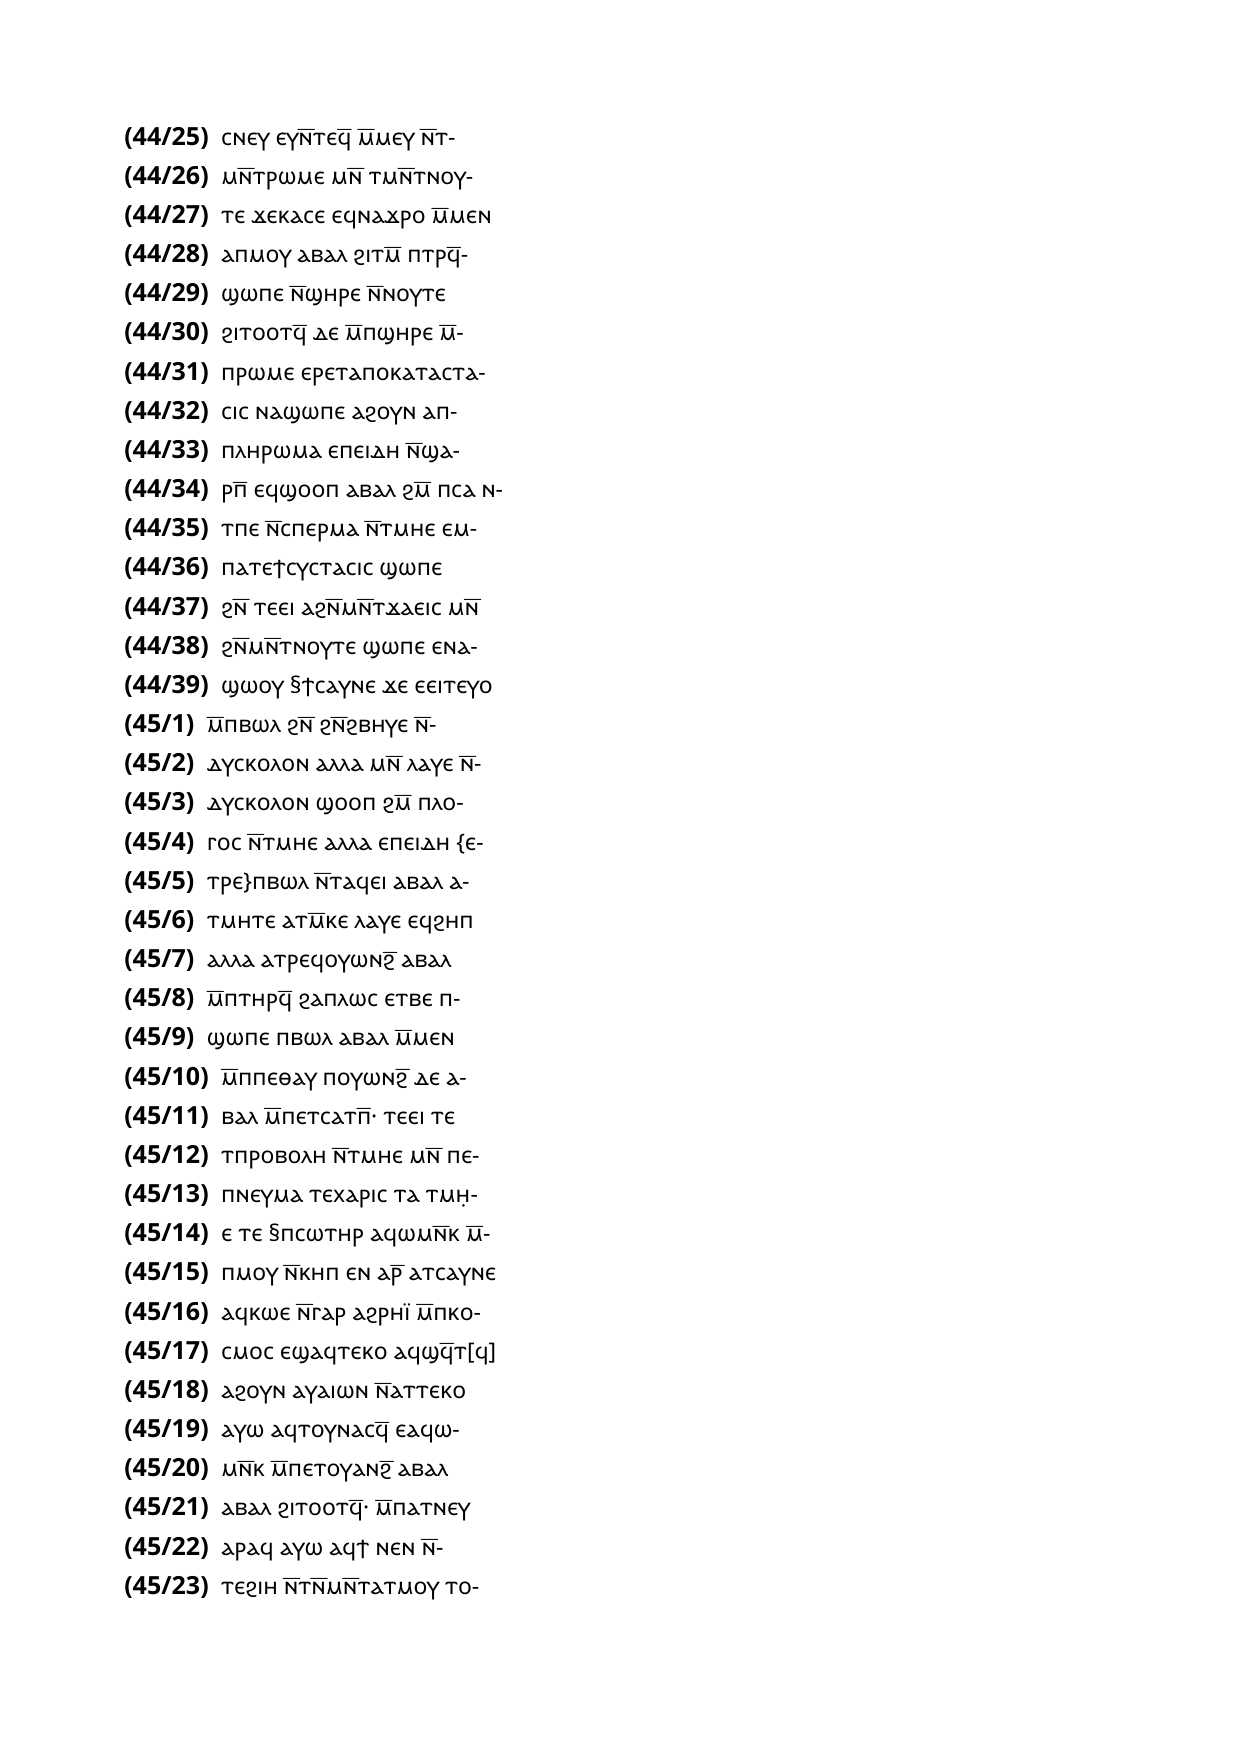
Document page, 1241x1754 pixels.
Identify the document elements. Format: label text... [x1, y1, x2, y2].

text (43/25) §ⲟⲩⲛ ϩⲁⲉⲓⲛⲉ ⲡⲁϣⲏⲣⲉ ⲣⲏ‐ (43/26) ⲅⲓⲛⲟⲥ ⲉⲩⲱϣⲉ ⲁⲥⲃⲟ ⲁϩⲁϩ (43/27) ⲟⲩⲛⲧⲉⲩ ⲙ̅ⲙⲉⲩ ⲙ̅ⲡⲓⲥⲕⲟⲡⲟⲥ (43/28) ⲉⲩⲉⲙⲁϩⲧⲉ ⲛ̅ϩⲛ̅ⲍⲏⲧⲏⲙⲁ (43/29) ⲉⲩϣⲁⲁⲧ ⲙ̅ⲡⲉⲩⲃⲱⲗ ⲁⲩⲱ (43/30) ⲉⲩϣⲁⲛⲙⲉⲉⲧⲉ ⲁⲛⲉⲉⲓ ϣⲁⲩ‐ (43/31) ⲙⲉⲩⲉ ⲁϩⲛ̅ⲙⲛ̅ⲧⲛⲁϭ ⲛ̅ϩⲣⲏ‐ (43/32) ⲓ̈ ⲛ̅ϩⲏⲧⲟⲩ ⲛ̅ϯⲙⲉⲩⲉ ⲛ̅ⲇⲉ ⲉⲛ (43/33) ϫⲉ ⲁⲩⲁϩⲉ ⲁⲣⲉⲧⲟⲩ ⲙ̅ⲫⲟⲩⲛ ⲙ̅‐ (43/34) ⲡⲗⲟⲅⲟⲥ ⲛ̅ⲧⲙⲏⲉ ⲉⲩϣⲓⲛⲉ (43/35) ⲛ̅ϩⲟⲩⲟ ⲁⲡⲉⲩⲙ̅ⲧⲁⲛ ⲡⲉⲉⲓ (43/36) ⲛ̅ⲧⲁϩⲛ̅ϫⲓⲧϥ̅ ϩⲓⲧⲙ̅ ⲡⲛ̅ⲥⲱⲧ‐ (43/37) ⲏⲣ ⲡⲛ̅ϫⲁⲉⲓⲥ ⲡⲉⲭⲣⲏⲥⲧⲟⲥ (44/1) ⲛ̅ⲧⲁϩⲛ̅ϫⲓⲧϥ̅ ⲛ̅ⲧⲁⲣⲉⲛⲥⲟⲩ‐ (44/2) ⲱⲛ ⲧⲙⲏⲉ ⲁⲩⲱ ⲁⲛⲙ̅ⲧⲁⲛ (44/3) ⲙ̅ⲙⲁⲛ ⲁϩⲣⲏⲓ̈ ⲁϫⲱⲥ ⲁⲗⲗⲁ (44/4) ⲉⲡⲉⲓⲇⲏ ⲉⲕϣⲓⲛⲉ ⲙ̅ⲙⲁⲛ (44/5) ⲁⲡⲉⲧⲉϣϣⲉ ϩⲛ̅ ⲟⲩϩⲗⲁϭ (44/6) ⲉⲧⲃⲉ ⲧⲁⲛⲁⲥⲧⲁⲥⲓⲥ ϯⲥϩⲉ‐ (44/7) ⲉⲓ ⲛⲉⲕ ϫⲉ ⲟⲩⲁⲛⲁⲅⲕⲁⲓⲟⲛ (44/8) ⲧⲉ ⲁⲩⲱ ⲟⲩⲛ ϩⲁϩ ⲙ̅ⲙⲉⲛ ⲟ‐ (44/9) ⲉⲓ ⲛ̅ⲁⲡⲓⲥⲧⲟⲥ ⲁⲣⲁⲥ ϩⲛ̅ⲕⲟⲩ‐ (44/10) ⲉⲓ ⲛ̅ⲇⲉ ⲛⲉⲧϭⲓⲛⲉ ⲙ̅ⲙⲁⲥ (44/11) ⲉⲧⲃⲉ ⲡⲉⲉⲓ ⲙⲁⲣⲉⲡⲗⲟⲅⲟⲥ (44/12) ϣⲱⲡⲉ ⲛⲉⲛ ⲉⲧⲃⲏⲧⲥ §ⲛ̣̅‐ (44/13) ⲧ̣ⲁϩⲁⲡϫⲁⲉⲓⲥ ⲣ̅ ⲭⲣⲱ ⲛ̅ⲉϣ (44/14) ⲛ̅ϩⲉ ⲛ̅ⲛ̅ϩⲃⲏⲩⲉ ⲉϥϣⲟ‐ (44/15) ⲟⲡ ϩⲛ̅ ⲥⲁⲣⲝ ⲁⲩⲱ ⲛ̅ⲧⲁ‐ (44/16) ⲣⲉϥⲟⲩⲁⲛϩϥ̅ ⲁⲃⲁⲗ ⲉⲩϣⲏ‐ (44/17) ⲣⲉ ⲛ̅ⲛⲟⲩⲧⲉ ⲡⲉ ⲁϥϩⲙⲁϩⲉ (44/18) ϩⲛ̅ ⲡⲓⲧⲟⲡⲟⲥ ⲡⲉⲉⲓ ⲉⲧⲕϩ‐ (44/19) ⲙⲁⲥⲧ̅ ⲛ̅ϩⲏⲧϥ̅ ⲉϥϣⲉϫⲉ (44/20) ⲁⲡⲛⲟⲙⲟⲥ ⲛ̅ⲧⲫⲩⲥⲓⲥ ⲉⲉⲓϫⲟⲩ (44/21) ⲛ̅ⲇⲉ ⲙ̅ⲙⲁϥ ϫⲉ ⲡⲙⲟⲩ· ⲡϣⲏ‐ (44/22) ⲣⲉ ⲛ̅ⲇⲉ ⲙ̅ⲡⲛⲟⲩⲧⲉ ⲣⲏⲅⲓⲛⲉ (44/23) ⲛⲉⲩϣⲏⲣⲉ ⲛ̅ⲣⲱⲙⲉ ⲡⲉ ⲁⲩ‐ (44/24) ⲱ ⲛⲉϥⲉⲙⲁϩⲧⲉ ⲁⲣⲁⲩ ⲙ̅ⲡⲉ‐ (44/25) ⲥⲛⲉⲩ ⲉⲩⲛ̅ⲧⲉϥ̅ ⲙ̅ⲙⲉⲩ ⲛ̅ⲧ‐ (44/26) ⲙⲛ̅ⲧⲣⲱⲙⲉ ⲙⲛ̅ ⲧⲙⲛ̅ⲧⲛⲟⲩ‐ (44/27) ⲧⲉ ϫⲉⲕⲁⲥⲉ ⲉϥⲛⲁϫⲣⲟ ⲙ̅ⲙⲉⲛ (44/28) ⲁⲡⲙⲟⲩ ⲁⲃⲁⲗ ϩⲓⲧⲙ̅ ⲡⲧⲣϥ̅‐ (44/29) ϣⲱⲡⲉ ⲛ̅ϣⲏⲣⲉ ⲛ̅ⲛⲟⲩⲧⲉ (44/30) ϩⲓⲧⲟⲟⲧϥ̅ ⲇⲉ ⲙ̅ⲡϣⲏⲣⲉ ⲙ̅‐ (44/31) ⲡⲣⲱⲙⲉ ⲉⲣⲉⲧⲁⲡⲟⲕⲁⲧⲁⲥⲧⲁ‐ (44/32) ⲥⲓⲥ ⲛⲁϣⲱⲡⲉ ⲁϩⲟⲩⲛ ⲁⲡ‐ (44/33) ⲡⲗⲏⲣⲱⲙⲁ ⲉⲡⲉⲓⲇⲏ ⲛ̅ϣⲁ‐ (44/34) ⲣⲡ̅ ⲉϥϣⲟⲟⲡ ⲁⲃⲁⲗ ϩⲙ̅ ⲡⲥⲁ ⲛ‐ (44/35) ⲧⲡⲉ ⲛ̅ⲥⲡⲉⲣⲙⲁ ⲛ̅ⲧⲙⲏⲉ ⲉⲙ‐ (44/36) ⲡⲁⲧⲉϯⲥⲩⲥⲧⲁⲥⲓⲥ ϣⲱⲡⲉ (44/37) ϩⲛ̅ ⲧⲉⲉⲓ ⲁϩⲛ̅ⲙⲛ̅ⲧϫⲁⲉⲓⲥ ⲙⲛ̅ (44/38) ϩⲛ̅ⲙⲛ̅ⲧⲛⲟⲩⲧⲉ ϣⲱⲡⲉ ⲉⲛⲁ‐ (44/39) ϣⲱⲟⲩ §ϯⲥⲁⲩⲛⲉ ϫⲉ ⲉⲉⲓⲧⲉⲩⲟ (45/1) ⲙ̅ⲡⲃⲱⲗ ϩⲛ̅ ϩⲛ̅ϩⲃⲏⲩⲉ ⲛ̅‐ (45/2) ⲇⲩⲥⲕⲟⲗⲟⲛ ⲁⲗⲗⲁ ⲙⲛ̅ ⲗⲁⲩⲉ ⲛ̅‐ (45/3) ⲇⲩⲥⲕⲟⲗⲟⲛ ϣⲟⲟⲡ ϩⲙ̅ ⲡⲗⲟ‐ (45/4) ⲅⲟⲥ ⲛ̅ⲧⲙⲏⲉ ⲁⲗⲗⲁ ⲉⲡⲉⲓⲇⲏ {ⲉ‐ (45/5) ⲧⲣⲉ}ⲡⲃⲱⲗ ⲛ̅ⲧⲁϥⲉⲓ ⲁⲃⲁⲗ ⲁ‐ (45/6) ⲧⲙⲏⲧⲉ ⲁⲧⲙ̅ⲕⲉ ⲗⲁⲩⲉ ⲉϥϩⲏⲡ (45/7) ⲁⲗⲗⲁ ⲁⲧⲣⲉϥⲟⲩⲱⲛϩ̅ ⲁⲃⲁⲗ (45/8) ⲙ̅ⲡⲧⲏⲣϥ̅ ϩⲁⲡⲗⲱⲥ ⲉⲧⲃⲉ ⲡ‐ (45/9) ϣⲱⲡⲉ ⲡⲃⲱⲗ ⲁⲃⲁⲗ ⲙ̅ⲙⲉⲛ (45/10) ⲙ̅ⲡⲡⲉⲑⲁⲩ ⲡⲟⲩⲱⲛϩ̅ ⲇⲉ ⲁ‐ (45/11) ⲃⲁⲗ ⲙ̅ⲡⲉⲧⲥⲁⲧⲡ̅· ⲧⲉⲉⲓ ⲧⲉ (45/12) ⲧⲡⲣⲟⲃⲟⲗⲏ ⲛ̅ⲧⲙⲏⲉ ⲙⲛ̅ ⲡⲉ‐ (45/13) ⲡⲛⲉⲩⲙⲁ ⲧⲉⲭⲁⲣⲓⲥ ⲧⲁ ⲧⲙⲏ̣‐ (45/14) ⲉ ⲧⲉ §ⲡⲥⲱⲧⲏⲣ ⲁϥⲱⲙⲛ̅ⲕ ⲙ̅‐ (45/15) ⲡⲙⲟⲩ ⲛ̅ⲕⲏⲡ ⲉⲛ ⲁⲣ̅ ⲁⲧⲥⲁⲩⲛⲉ (45/16) ⲁϥⲕⲱⲉ ⲛ̅ⲅⲁⲣ ⲁϩⲣⲏⲓ̈ ⲙ̅ⲡⲕⲟ‐ (45/17) ⲥⲙⲟⲥ ⲉϣⲁϥⲧⲉⲕⲟ ⲁϥϣϥ̅ⲧ[ϥ] (45/18) ⲁϩⲟⲩⲛ ⲁⲩⲁⲓⲱⲛ ⲛ̅ⲁⲧⲧⲉⲕⲟ (45/19) ⲁⲩⲱ ⲁϥⲧⲟⲩⲛⲁⲥϥ̅ ⲉⲁϥⲱ‐ (45/20) ⲙⲛ̅ⲕ ⲙ̅ⲡⲉⲧⲟⲩⲁⲛϩ̅ ⲁⲃⲁⲗ (45/21) ⲁⲃⲁⲗ ϩⲓⲧⲟⲟⲧϥ̅· ⲙ̅ⲡⲁⲧⲛⲉⲩ (45/22) ⲁⲣⲁϥ ⲁⲩⲱ ⲁϥϯ ⲛⲉⲛ ⲛ̅‐ (45/23) ⲧⲉϩⲓⲏ ⲛ̅ⲧⲛ̅ⲙⲛ̅ⲧⲁⲧⲙⲟⲩ ⲧⲟ‐ (45/24) ⲧⲉ ϭⲉ ⲛ̅ⲑⲉ ⲛ̅ⲧⲁϩⲁⲡⲁⲡⲟⲥⲧⲟ‐ (45/25) ⲗⲟⲥ ϫⲟⲟϥ ϫⲉ ⲁⲛϣⲡ̅ ϩⲓⲥⲉ (45/26) ⲛⲙ̅ⲙⲉϥ ⲁⲩⲱ ⲁⲛⲧⲱⲱⲛ (45/27) ⲛⲙ̅ⲙⲉϥ ⲁⲩⲱ ⲁⲛⲃⲱⲕ ⲁⲧⲡⲉ (45/28) ⲛⲙ̅ⲙⲉϥ ⲉⲓϣⲡⲉ ⲧⲛ̅ϣⲟ‐ (45/29) ⲟⲡ ⲛ̅ⲇⲉ ⲉⲛⲟⲩⲁⲛϩ̅ ⲁⲃⲁⲗ ϩⲙ̅ (45/30) ⲡⲓⲕⲟⲥⲙⲟⲥ ⲉⲛⲣ̅ ⲫⲟⲣⲉⲓ ⲙ̅‐ (45/31) ⲙⲁϥ ⲉⲛϣⲟⲟⲡ ⲛ̅ⲁⲕⲧⲓⲛ (45/32) ⲙ̅ⲡⲉⲧⲙ̅ⲙⲉⲩ ⲁⲩⲱ ⲉⲩⲉ‐ (45/33) ⲙⲁϩⲧⲉ ⲙ̅ⲙⲁⲛ ⲁⲃⲁⲗ ϩⲓⲧⲟ‐ (45/34) ⲟⲧϥ̅ ϣⲁ ⲡⲛ̅ϩⲱⲧⲡ ⲉⲧⲉ ⲡⲉ‐ (45/35) ⲉⲓ ⲡⲉ ⲡⲉⲛⲙⲟⲩ ϩⲙ̅ ⲡⲉⲉⲓⲃⲓ‐ (45/36) ⲟⲥ ⲉⲩⲥⲱⲕ ⲙ̅ⲙⲁⲛ ⲁⲧⲡⲉ ⲁ‐ (45/37) ⲃⲁⲗ ϩⲓⲧⲟⲟⲧϥ̅ ⲛ̅ⲑⲉ ⲛ̅ⲛⲓⲁⲕⲧⲓⲛ (45/38) ϩⲓⲧⲙ̅ ⲡⲣⲏ ⲉⲛⲥⲉⲉⲙⲁϩⲧⲉ ⲙ̅‐ (45/39) ⲙⲁⲛ ⲉⲛ ϩⲓⲧⲛ̅ ⲗⲁⲩⲉ ⲧⲉⲉⲓ ⲧⲉ (45/40) ⲧⲁⲛⲁⲥⲧⲁⲥⲓⲥ ⲛ̅ⲡⲛⲉⲩⲙⲁ‐ (46/1) ⲧⲓⲕⲏ ⲉⲥⲱⲙⲛ̅ⲕ ⲛ̅ⲧⲯⲩⲭⲓⲕⲏ (46/2) ϩⲟⲙⲟⲓⲱⲥ ⲙⲛ̅ ⲧⲕⲉⲥⲁⲣⲕⲓⲕⲏ (46/3) §ⲉⲓϣⲡⲉ ⲟⲩⲛ ⲟⲩⲉⲉⲓ ⲛ̅ⲇⲉ ⲉⲙϥ̅‐ (46/4) ⲡⲓⲥⲧⲉⲩⲉ ⲉⲛ ⲙⲛ̅ⲧⲉϥ ⲙ̅ⲙⲉⲩ ⲙ̅‐ (46/5) ⲡⲣ̅ ⲡⲉⲓⲑⲉ· ⲡⲧⲟⲡⲟⲥ ⲅⲁⲣ ⲛ̅ⲧⲡⲓ‐ (46/6) ⲥⲧⲓⲥ ⲡⲉ ⲡⲁϣⲏⲣⲉ ⲁⲩⲱ ⲡⲁ ⲡⲣ̣̅ (46/7) ⲡⲉⲓⲑⲉ ⲉⲛ ⲡⲉ ⲡⲉⲧⲙⲁⲁⲩⲧ ⲛⲁ‐ (46/8) ⲧⲱⲱⲛ ⲁⲩⲱ ⲟⲩⲛ ⲡⲉⲧⲣ̅ ⲡⲓⲥⲧⲉⲩ‐ (46/9) ⲉ ϩⲛ̅ ⲛ̅ⲫⲓⲗⲟⲥⲟⲫⲟⲥ ⲉⲧⲛ̅ⲛⲓⲙⲁ (46/10) ⲁⲗⲗⲁ ϥ̅ⲛⲁⲧⲱⲱⲛ ⲁⲩⲱ ⲡⲫⲓⲗⲟ‐ (46/11) ⲥⲟⲫⲟⲥ ⲉⲧⲛ̅ⲛⲓⲙⲁ ⲙ̅ⲡⲱⲣ ⲁⲧⲣⲉϥ‐ (46/12) ⲡⲓⲥⲧⲉⲩⲉ ⲟⲩⲣⲉϥⲕⲧⲟ ⲙ̅ⲙⲁϥ ⲟⲩ‐ (46/13) [ⲁ]ⲉ̣ⲉⲧϥ̅ ⲁⲩⲱ ⲉⲧⲃⲉ ⲧⲛ̅ⲡⲓⲥⲧⲓⲥ (46/14) [ⲁ]ϩⲛ̅ⲥⲟⲩⲛ̅ ⲡϣⲏⲣⲉ ⲛ̅ⲅⲁⲣ ⲙ̅‐ (46/15) ⲡⲣⲱⲙⲉ ⲁⲩⲱ ⲁϩⲛ̅ⲡⲓⲥⲧⲉⲩⲉ (46/16) ϫⲉ ⲁϥⲧⲱⲟⲩⲛ ⲁⲃⲁⲗ ϩⲛ̅ ⲛⲉⲧ‐ (46/17) ⲙⲁⲟⲩⲧ ⲁⲩⲱ ⲡⲉⲉⲓ ⲡⲉⲧⲛ̅ϫⲟⲩ (46/18) ⲙ̅ⲙⲁϥ ϫⲉ ⲁϥϣⲱⲡⲉ ⲛ̅ⲃⲱⲗ (46/19) ⲁⲃⲁⲗ ⲙ̅ⲡⲙⲟⲩ ϩⲱⲥ ⲟⲩⲛⲁϭ (46/20) ⲡⲉ →ⲡ←ⲉⲧⲟⲩⲣ̅ ⲡⲓⲥⲧⲉⲩⲉ ⲁⲣⲁϥ̅ ϩⲛ̅‐ (46/21) ⲛⲁⲧ ⲛⲉ ⲛⲉⲧⲣ̅ ⲡⲓⲥⲧⲉⲩⲉ §ⲛ̅ϥⲛⲁ‐ (46/22) ⲧⲉⲕⲟ ⲉⲛ ⲛ̅ϭⲓ ⲡⲙⲉⲩⲉ ⲛ̅ⲛⲉ‐ (46/23) ⲧⲟⲩⲁϫ ⲛ̅ϥⲛⲁⲧⲉⲕⲟ ⲉⲛ ⲛ̅ϭⲓ (46/24) ⲡⲛⲟⲩⲥ ⲛ̅ⲛⲉⲧⲁϩⲥⲟⲩⲱⲱⲛϥ̅ (46/25) ⲉⲧⲃⲉ ⲡⲉⲉⲓ ⲧⲛ̅ⲥⲁⲧⲡ ⲁϩⲟⲩⲛ (46/26) ⲁⲡⲟⲩϫⲉⲉⲓ ⲙⲛ̅ ⲡⲥⲱⲧⲉ ⲉ‐ (46/27) ⲁϩⲟⲩⲧⲁϣⲛ̅ ϫⲓⲛ ⲛ̅ϣⲁⲣⲡ̅ (46/28) ⲁⲧⲣ̅ⲛⲧⲙ̅·ϩⲁⲉⲓⲉ ϩⲛ̅ ⲧⲙⲛ̅ⲧ‐ (46/29) ⲁⲑⲏⲧ ⲛ̅ⲛⲉⲧⲟⲉⲓ ⲛ̅ⲁⲧⲥⲁⲩⲛⲉ (46/30) ⲁⲗⲗⲁ ⲉⲛⲁⲉⲓ ⲁϩⲟⲩⲛ ⲁⲧⲙⲛ̅ⲧ‐ (46/31) ⲣⲙ̣̅〈ⲛ〉ϩⲏⲧ ⲛ̅ⲛⲉⲧⲁϩⲥⲟⲩⲱⲛ ⲧ‐ (46/32) ⲙⲏⲉ ⲧⲙⲏⲉ ϭⲉ ⲉⲧⲟⲩⲣⲁⲉⲓⲥ ⲁ‐ (46/33) ⲣⲁⲥ ⲙⲛ̅ ϣϭⲁⲙ ⲛ̅ⲕⲁⲁⲥ ⲁ‐ (46/34) ⲃⲁⲗ ⲟⲩⲧⲉ ⲛⲉⲥϣⲱⲡⲉ ⲟⲩ‐ (46/35) ϫⲱⲣⲉ ⲡⲉ 〈ⲡ〉ⲥⲩⲥⲧⲏⲙⲁ ⲙ̅ⲡ‐ (46/36) ⲡⲗⲏⲣⲱⲙⲁ ⲟⲩⲕⲟⲩⲉⲓ ⲡⲉ ⲡⲉⲛ‐ (46/37) ⲧⲁϩⲃⲱⲗ ⲁⲃⲁⲗ ⲁϥϣⲱⲡⲉ (46/38) ⲙ̅ⲕⲟⲥⲙⲟⲥ ⲡⲧⲏⲣϥ̅ ⲛ̅ⲇⲉ ⲡⲉ (46/39) ⲡⲉⲧⲟⲩⲉⲙⲁϩⲧⲉ ⲙ̅ⲙⲁϥ ⲙ̣ⲡ̣ⲉ̣ϥ‐ (47/1) ϣⲱⲡⲉ ⲛⲉϥϣⲟⲟⲡ ⲡⲉ ϩⲱⲥ‐ (47/2) ⲧⲉ ⲙ̅ⲡⲱⲣ ⲁⲣ̅ ⲇⲓⲥⲧⲁⲍⲉ ⲉⲧⲃⲉ (47/3) ⲧⲁⲛⲁⲥⲧⲁⲥⲓⲥ ⲡⲁϣⲏⲣⲉ ⲣⲏⲅⲓⲛⲉ (47/4) ⲉⲓϣⲡⲉ ⲛⲉⲕϣⲟⲟⲡ ⲛ̅ⲅⲁⲣ ⲉⲛ (47/5) ϩⲛ̅ ⲥⲁⲣⲝ ⲁⲕϫⲓ ⲥⲁⲣⲝ ⲛ̅ⲧⲁⲣⲉⲕ‐ (47/6) ⲉⲓ ⲁϩⲟⲩⲛ ⲁⲡⲓⲕⲟⲥⲙⲟⲥ ⲉⲧⲃⲉ (47/7) ⲉⲩ ⲛ̅ⲕⲛⲁϫⲓ ⲉⲛ ⲛ̅ⲧⲥⲁⲣⲝ ⲉⲕϣⲁⲛ‐ (47/8) ⲃⲱⲕ ⲁϩⲣⲏⲓ̈ ⲁϩⲟⲩⲛ ⲁⲡⲁⲓⲱⲛ (47/9) ⲡⲉⲧⲥⲁⲧⲡ̅ ⲁⲧⲥⲁⲣⲝ ⲡⲉⲧϣⲟ‐ (47/10) ⲟⲡ ⲛⲉⲥ ⲛ̅ⲁⲓⲧⲓⲟⲥ ⲙ̅ⲡⲱⲱⲛϩ̅ (47/11) ⲡⲉⲧϣⲱⲡⲉ ⲉⲧⲃⲏⲧⲕ̅ ⲙⲏ ⲙ̅‐ (47/12) ⲡⲱⲕ ⲉⲛ ⲡⲉ ⲡⲉⲧⲉ ⲡⲱⲕ ⲡⲉ (47/13) ⲙⲏ ⲛ̅ϥϣⲟⲟⲡ ⲉⲛ ⲛⲙ̅ⲙⲉⲕ̣ (47/14) ⲁⲗⲗⲁ ⲉⲕⲛ̅ⲛⲓⲙⲁ ⲉⲩ ⲡⲉ ⲉⲧⲕ‐ (47/15) ϣⲁⲁⲧ ⲙ̅ⲙⲁϥ ⲡⲉⲉⲓ ⲡⲉ ⲛ̅ⲧⲁ‐ (47/16) ⲕⲣ̅ ⲥⲡⲟⲩⲇⲁⲍⲉ ⲁⲥⲃⲟ ⲁⲣⲁϥ (47/17) §ⲡⲭⲟⲣⲓⲟⲛ ⲙ̅ⲡⲥⲱⲙⲁ ⲉⲧⲉ ⲡⲉ‐ (47/18) ⲉⲓ ⲡⲉ ⲧⲙⲛ̅ⲧϩⲗ̅ⲗⲟ ⲁⲩⲱ· ⲕ‐ (47/19) ϣⲟⲟⲡ ⲛ̅ⲧⲉⲕⲟ ⲟⲩⲛⲧⲉⲕ ⲙ̅‐ (47/20) ⲙⲉⲩ ⲛ̅ⲧⲁⲡⲟⲩⲥⲓⲁ ⲛ̅ⲟⲩϩⲏⲩ (47/21) ⲛ̅ⲕⲛⲁϯ ⲛ̅ⲅⲁⲣ ⲉⲛ ⲙ̅ⲡⲉⲧ‐ (47/22) ⲥⲁⲧⲡ ⲉⲕϣⲁⲛⲃⲱⲕ· ⲡⲉⲑⲁⲩ (47/23) ⲟⲩⲛⲧⲉϥ ⲙ̅ⲙⲉⲩ ⲙ̅ⲡϭⲱϫⲃ̅ (47/24) ⲁⲗⲗⲁ ⲟⲩⲛ̅ ϩⲙⲁⲧ ⲁⲣⲁϥ §ⲙⲛ̅ ⲗⲁ‐ (47/25) ⲁⲩⲉ ϭⲉ ⲥⲱⲧ ⲙ̅ⲙⲁⲛ ⲁⲃⲁⲗ (47/26) ⲛ̅ⲛⲓⲙⲁ ⲁⲗⲗⲁ ⲡⲧⲏⲣϥ̅ ⲉⲧⲉ ⲁ‐ (47/27) ⲛⲁⲛ ⲡⲉ ⲧⲛ̅ⲟⲩⲁϫ ⲁϩⲛ̅ϫⲓ (47/28) ⲙ̅ⲡⲟⲩϫⲉⲉⲓ ϫⲓⲛⲣ ⲁⲣⲏϫϥ̅ (47/29) ϩⲁ ⲑⲁⲏ ⲙⲁⲣⲛ̅ⲙⲉⲩⲉ ⲛϯϩⲉ‐ (47/30) ⲉⲥ ⲙⲁⲣⲛ̅ϫⲓ ⲛ̅ϯϩⲉⲉⲥ̣ §ⲁⲗⲗⲁ (47/31) ⲟⲩⲛ̅ ϩⲁⲉⲓⲛⲉ ⲟⲩⲱϣⲉ ⲁⲙ̣‐ (47/32) ⲙⲉ ⲛ̅ⲁϩⲣⲉ ⲡϣⲓⲛⲉ ⲉⲧⲃⲉ (47/33) ⲛⲉⲧⲟⲩϣⲓⲛⲉ ⲉⲧⲃⲏⲧⲟⲩ ⲉⲓϣ‐ (47/34) ⲡⲉ ⲡⲉⲧⲟⲩⲁϫ ⲉϥϣⲁⲛⲕⲱ‐ (47/35) ⲉ ⲛ̅ⲥⲱϥ ⲙ̅ⲡⲉϥⲥⲱⲙⲁ →ⲉ←ϥ̅ⲛⲁ‐ (47/36) ⲟⲩϫⲉⲉⲓ ⲛ̅ⲧⲟⲩⲛⲟⲩ ⲙ̅ⲡⲣ̅ⲧⲣⲉ‐ (47/37) ⲗⲁⲩⲉ ⲣ̅ ⲇⲓⲥⲧⲁⲍⲉ ⲉⲧⲃⲉ ⲡⲉⲉⲓ (47/38) ⲛ̅ⲛⲉⲥ ⲛ̅ϩⲉ ϭⲉ ⲛ̅ⲙⲉⲗⲟⲥ ⲉⲧⲟⲩ‐ (47/39) ⲁⲁⲛϩ̅ ⲁⲃⲁⲗ ⲉⲧⲙⲁⲟⲩⲧ ⲛ̅ⲥⲉ‐ (48/1) ⲛⲁⲟⲩϫⲉⲉⲓ ⲉⲛ ϫⲉ ⲛ̅ⲙⲉⲗ̣[ⲟ]ⲥ̣ ⲉ‐ (48/2) ⲧⲁⲁⲛϩ̅ ⲉⲧϣⲟⲟⲡ ⲛ̅ϩⲣⲏⲓ̈ ⲛ̅‐ (48/3) ϩⲏⲧⲟⲩ ⲛⲉⲩⲛⲁⲧⲱⲟⲩⲛ ⲡⲉ· §ⲉⲩ (48/4) ϭⲉ ⲧⲉ ⲧⲁⲛⲁⲥⲧⲁⲥⲓⲥ ⲡϭⲱⲗⲡ̅ (48/5) ⲁⲃⲁⲗ ⲡⲉ ⲛ̅ⲟⲩⲁⲉⲓϣ ⲛⲓⲙ ⲛ̅‐ (48/6) ⲛⲉⲧⲁϩⲧⲱⲟⲩⲛ ⲉⲓϣⲡⲉ ⲁⲕⲣ̅ (48/7) ⲡⲙⲉⲩⲉ ⲛ̅ⲅⲁⲣ ⲉⲕⲱϣ ϩⲙ̅ ⲡⲉⲩ‐ (48/8) ⲁⲅⲅⲉⲗⲓⲟⲛ ϫⲉ ⲁϩⲏⲗⲉⲓⲁⲥ ⲟⲩ‐ (48/9) ⲱⲛϩ̅ ⲁⲃⲁⲗ ⲁⲩⲱ ⲙⲱⲩⲥⲏⲥ (48/10) ⲛⲙ̅ⲙⲉϥ ⲙ̅ⲡⲱⲣ ⲁⲙⲉⲩⲉ ⲁⲧⲁ‐ (48/11) ⲛⲁⲥⲧⲁⲥⲓⲥ ϫⲉ ⲟⲩⲫⲁⲛⲧⲁⲥⲓⲁ (48/12) ⲧⲉ ⲟⲩⲫⲁⲛⲧⲁⲥⲓⲁ ⲉⲛ ⲧⲉ ⲁⲗⲗⲁ (48/13) [ⲟ]ⲩ̣ⲙⲏⲉ ⲧⲉ ⲛ̅ϩⲟⲩⲟ ⲛ̅ⲇⲉ ⲟⲩ‐ (48/14) ⲡ̣ⲉⲧⲉⲥϣⲉ ⲡⲉ ⲁϫⲟⲟⲥ ϫⲉ ⲟⲩ‐ (48/15) ⲫⲁⲛⲧⲁⲥⲓⲁ ⲡⲉ ⲡⲕⲟⲥⲙⲟⲥ (48/16) ⲛ̅ϩⲟⲩⲟ ⲁⲧⲁⲛⲁⲥⲧⲁⲥⲓⲥ ⲧⲉⲉⲓ (48/17) ⲉⲛⲧⲁⲥϣⲱⲡⲉ ⲁⲃⲁⲗ ϩⲓⲧⲟ‐ (48/18) ⲟⲧϥ̅ ⲙ̅ⲡⲉⲛϫⲁⲉⲓⲥ ⲡⲥⲱ‐ (48/19) ⲧ̣ⲏⲣ ⲓⲏ(ⲥⲟⲩ)ⲥ ⲡⲉⲭⲣⲏⲥⲧⲟⲥ §ⲉⲧ‐ (48/20) ⲃⲉ ⲉⲩ ⲛ̅ⲇⲉ ⲉⲉⲓⲧⲁⲙⲟ ⲙ̅‐ (48/21) ⲙⲁⲕ ⲛ̅ⲧⲉⲩⲛⲟⲩ ⲛⲉⲧⲁ‐ (48/22) ⲁⲛϩ̅ ⲥⲉⲛⲁⲙⲟⲩ ⲡⲱⲥ (48/23) ⲉⲩⲁⲛϩ̅ ϩⲛ̅ ⲟⲩⲫⲁⲛⲧⲁ‐ (48/24) ⲥⲓⲁ ⲛ̅ⲣⲙ̅ⲁⲁⲉⲓ ⲁⲩⲣ̅ ϩⲏ‐ (48/25) ⲕⲉ ⲁⲩⲱ ⲛⲛ̅ⲣⲁⲉⲓ ⲁⲩϣⲣ̅‐ (48/26) ϣⲱⲣⲟⲩ ⲡⲧⲏⲣϥ̅ ϣⲁⲣⲉⲃ‐ (48/27) ϣⲃ̅ⲉⲓⲉ ⲟⲩⲫⲁⲛⲧⲁⲥⲓⲁ (48/28) ⲡⲉ ⲡⲕⲟⲥⲙⲟⲥ ϫⲉⲕⲁⲥⲉ (48/29) ϭⲉ ⲛⲓⲣ̅ ⲕⲁⲧⲁⲗⲁⲗⲉⲓ ⲥⲁ ⲛ‐ (48/30) ϩⲃⲏⲩⲉ ⲁⲡⲉϩⲟⲩⲟ §ⲁⲗⲗⲁ (48/31) ⲧⲁⲛⲁⲥⲧⲁⲥⲓⲥ ⲙⲛ̅ⲧⲉⲥ ⲙ̅ⲙⲉⲩ (48/32) ⲙ̅ⲡⲓⲥⲙⲁⲧ ⲛ̅ϯⲙⲓⲛⲉ ϫⲉ (48/33) ⲧⲙⲏⲉ ⲧⲉ ⲡⲉ ⲡⲉⲧⲁϩⲉ ⲁⲣⲉⲧϥ̅ (48/34) ⲁⲩⲱ ⲡⲟⲩⲱⲛϩ̅ ⲁⲃⲁⲗ ⲙ̅ⲡⲉ‐ (48/35) ⲧϣⲟⲟⲡ ⲡⲉ ⲁⲩⲱ ⲡϣⲃ̅ⲉⲓ‐ (48/36) ⲉ ⲡⲉ ⲛ̅ⲛ̅ϩⲃⲏⲩⲉ ⲁⲩⲱ ⲟⲩ‐ (48/37) ⲙⲉⲧⲁⲃⲟⲗⲏ ⲁϩⲟⲩⲛ ⲁⲩⲙⲛ̅ⲧ‐ (48/38) ⲃⲣ̅ⲣⲉ ⲧⲙⲛ̅ⲧⲁⲧⲧⲉⲕⲟ ⲛ̅ⲅⲁⲣ (49/1) [ⲥϩⲉϯⲉ] ⟦ⲁϩⲣⲏⲓ⟧ ⲁⲡⲓⲧⲛ̅ ⲁⲭⲙ̅ (49/2) ⲡⲧ̣ⲉ̣ⲕ̣ⲟ ⲁⲩⲱ ⲡⲟⲩⲁⲉⲓⲛ ϥϩⲉ‐ (49/3) ϯⲉ ⲁⲡⲓⲧⲛ̅ ⲁϫⲙ̅ ⲡⲕⲉⲕⲉⲓ ⲉϥ‐ (49/4) ⲱⲙⲛ̅ⲕ ⲙ̅ⲙⲁϥ ⲁⲩⲱ ⲡⲡⲗⲏ‐ (49/5) ⲣⲱⲙⲁ ϥ̅ϫⲱⲕ ⲁⲃⲁⲗ ⲙ̅ⲡⲉϣ‐ (49/6) ⲧⲁ ⲛⲉⲉⲓ ⲛⲉ ⲛ̅ⲥⲩⲙⲃⲟⲗⲟⲛ ⲙⲛ̅ (49/7) ⲛ̅ⲧⲁⲛⲧⲛ̅ ⲛ̅ⲧⲁⲛⲁⲥⲧⲁⲥⲓⲥ· (49/8) ⲛ̅ⲧⲁϥ ⲡⲉ ⲉⲧⲧⲁⲙⲓⲟ ⲙ̅ⲡⲡⲉ‐ (49/9) ⲧⲛⲁⲛⲟⲩϥ̅ §ϩⲱⲥⲧⲉ ⲙ̅ⲡⲱⲣ ⲁ‐ (49/10) ⲣ̅ ⲛⲟⲉⲓ ⲙⲉⲣⲓⲕⲱⲥ ⲱ ⲣⲏⲅⲓ‐ (49/11) ⲛⲉ ⲟⲩⲧⲉ ⲙ̅ⲡⲣ̅ⲣ̅ ⲡⲟⲗⲓⲧⲉⲩⲉ‐ (49/12) ⲥⲑⲁⲓ ⲕⲁⲧⲁ ⲧⲉⲉⲓⲥⲁⲣⲝ ⲉⲧⲃⲉ (49/13) ⲧⲙⲛ̅ⲧⲟⲩⲉⲉⲓ ⲁⲗⲗⲁ ⲁⲙⲟⲩ ⲁ‐ (49/14) ⲃⲁⲗ ϩⲛ̅ ⲛ̅ⲙⲉⲣⲓⲥⲙⲟⲥ ⲙⲛ̅ ⲛ̅‐ (49/15) ⲙⲣ̅ⲣⲉ ⲁⲩⲱ ⲏⲇⲏ ⲟⲩⲛⲧⲉⲕ ⲙ̅‐ (49/16) ⲙⲉⲩ ⲛ̅ⲧⲁⲛⲁⲥⲧⲁⲥⲓⲥ ⲉⲓϣ‐ (49/17) ⲡⲉ ⲡⲉⲧⲛⲁⲙⲟⲩ ⲛ̅ⲅⲁⲣ ϥ̅ⲥⲁⲩ‐ (49/18) ⲛⲉ ⲁⲣⲁϥ ⲟⲩⲁⲉⲉⲧϥ̅ ϫⲉ ⲉϥ‐ (49/19) ⲛⲁⲙⲟⲩ ⲕⲁⲛ ⲉϥϣⲁⲛⲣ̅ ϩⲁϩ (49/20) ⲛ̅ⲣⲁⲙⲡⲉ ϩⲙ̅ ⲡⲉⲉⲓⲃⲓⲟⲥ ⲥⲉ‐ (49/21) ⲉⲓⲛⲉ ⲙ̅ⲙⲁϥ ⲁϩⲟⲩⲛ ⲁⲡⲉⲉⲓ (49/22) ⲉⲧⲃⲉ ⲉⲩ ⲛ̅ⲧⲁⲕ ⲛ̅ⲕⲛⲉⲩ ⲁⲣⲁⲕ (49/23) ⲉⲛ ⲟⲩⲁⲉⲉⲧⲕ̅ ⲉⲁⲕⲧⲱⲟⲩⲛ ⲁⲩ‐ (49/24) ⲱ ⲥⲉⲉⲓⲛⲉ ⲙ̅ⲙⲁⲕ ⲁϩⲟⲩⲛ ⲁⲡⲉ‐ (49/25) ⲉⲓ ⲉⲓϣⲡⲉ ⲟⲩⲛⲧⲉⲕ ⲙ̅ⲙⲉⲩ ⲙ̅‐ (49/26) ⲡⲧⲱⲟⲩⲛ ⲁⲗⲗⲁ ⲕϭⲉⲉⲧ· ϩⲱⲥ (49/27) ⲉⲕⲛⲁⲙⲟⲩ ⲕⲁⲓⲧⲟⲓⲅⲉ ⲡⲏ ϥ̅ⲥⲁⲩ‐ (49/28) ⲛⲉ ϫⲉ ⲁϥⲙⲟⲩ ⲉⲧⲃⲉ ⲉⲩ ϭⲉ (49/29) ϯⲕⲱⲉ ⲁⲃⲁⲗ ⲛ̅ⲥⲁ ⲧⲉⲕⲙⲛ̅ⲧ‐ (49/30) ⲁⲧⲣ̅ ⲅⲩⲙⲛⲁⲍⲉ ⲥ̅ϣⲉ ⲁⲡⲟⲩ‐ (49/31) ⲉⲉⲓ ⲡⲟⲩⲉⲉⲓ ⲁⲧⲣⲉϥⲣ̅ ⲁⲥⲕⲉⲓ (49/32) ⲛ̅ⲟⲩⲁⲡⲥ̅ ⲛ̅ϩⲉⲉⲥ ⲁⲩⲱ ⲛ̣̅ⲥⲉ‐ (49/33) ⲃⲁⲗϥ̅ ⲁⲃⲁⲗ ⲙ̅ⲡⲓⲥⲧⲟⲓⲭⲉⲓⲟⲛ (49/34) ϫⲉⲕⲁⲥⲉ ⲛ̅ϥⲣ̅ ⲡⲗⲁⲛⲁ ⲁⲗⲗⲁ ⲉϥ‐ (49/35) ⲛⲁϫⲓ ⲙ̅ⲙⲁϥ ⲟⲩⲁⲉⲉⲧϥ̅ ⲛ̅ⲕⲉ‐ (49/36) ⲥⲁⲡ ⲡⲉⲉⲓ ⲉⲧϣⲣⲡ̅ ⲛ̅ϣⲟ‐ (49/37) ⲟⲡ §ⲛⲉⲉⲓ ⲛ̅ⲧⲁϩⲓϫⲓⲧⲟⲩ ⲁⲃⲁⲗ (49/38) ϩⲛ̅ ⲧⲙⲛ̅ⲧⲁⲧⲣ̅ ⲫⲑⲟⲛⲉⲓ ⲙ̅ⲡⲁ‐ (50/1) ϫⲁⲉⲓⲥ ⲓ(ⲏⲥⲟⲩ)ⲥ ⲡⲉⲭⲣⲏⲥⲧ̣[ⲟⲥ ⲁⲓⲧⲥ]ⲉ‐ (50/2) ⲃⲁⲕ ⲁⲣⲁⲩ ⲙⲛ̅ ⲛⲉⲕⲥⲛ[ⲏⲩ] ⲛⲁϣⲏ‐ (50/3) ⲣⲉ ⲉⲙⲡⲓⲕⲉ ⲗⲁⲩⲉ ⲛ̅ⲥⲱⲉⲓ ϩⲛ̅ (50/4) ⲛⲉⲧⲉⲥϣⲉ ⲁⲡⲧⲁϫⲣⲉ ⲧⲏⲩⲧⲛ̅ (50/5) ⲉⲓϣⲡⲉ ⲟⲩⲛ ⲟⲩⲉⲉⲓ ⲛ̅ⲇⲉ ⲥⲏϩ (50/6) ⲉϥϣⲏⲕ ϩⲛ̅ ⲧⲁⲡⲁⲅⲅⲉⲗⲓⲁ ⲙ̅‐ (50/7) ⲡⲗⲟⲅⲟⲥ ϯⲛⲁⲃⲁⲗϥ̅ ⲁⲣⲱⲧⲛ̅ ⲉ‐ (50/8) ⲣⲉⲧⲛ̅ϣⲓⲛⲉ ϯⲛⲟⲩ ⲛ̅ⲇⲉ ⲙ̅‐ (50/9) ⲡⲣ̅ⲣ̅ ⲫⲑⲟⲛⲉⲓ ⲁⲗⲁⲩⲉ ⲉⲧⲏⲡ ⲁ‐ (50/10) ⲣⲁⲕ ⲉⲩⲛ̅ ϭⲁⲙ ⲙ̅ⲙⲁϥ ⲛ̅ⲣ̅ ⲱ‐ (50/11) ⲫⲉⲗⲉⲓ §ⲟⲩⲛ ϩⲁϩ ϭⲱϣⲧ̅ ⲁϩⲟⲩⲛ (50/12) ⲁⲡⲉⲉⲓ ⲡⲉⲉⲓ ⲛ̅ⲧⲁⲉⲓⲥϩⲉⲉⲓ ⲙ̅‐ (50/13) ⲙⲁϥ ⲛⲉⲕ ⲛⲉⲉⲓ ϯⲧⲁⲙⲟ ⲙ̅ⲙⲁⲩ (50/14) ⲁϯⲣⲏⲛⲏ ⲛ̅ϩⲏⲧⲟⲩ ⲙⲛ̅ ⲧⲉⲭⲁⲣⲓⲥ (50/15) ϯϣⲓⲛⲉ ⲁⲣⲁⲕ ⲙⲛ̅ ⲛⲉⲧⲙⲁⲉⲓⲉ (50/16) ⲙ̅ⲙⲱⲧⲛ̅ ⲉⲩⲟⲉⲓ ⲙ̅ⲙⲁⲉⲓⲥⲁⲛ (50/17) ⲡⲗⲟⲅⲟⲥ ⲉⲧⲃⲉ ⲧⲁ‐ (50/18) ⲛⲁⲥⲧⲁⲥⲓⲥ [118, 118, 1122, 1601]
